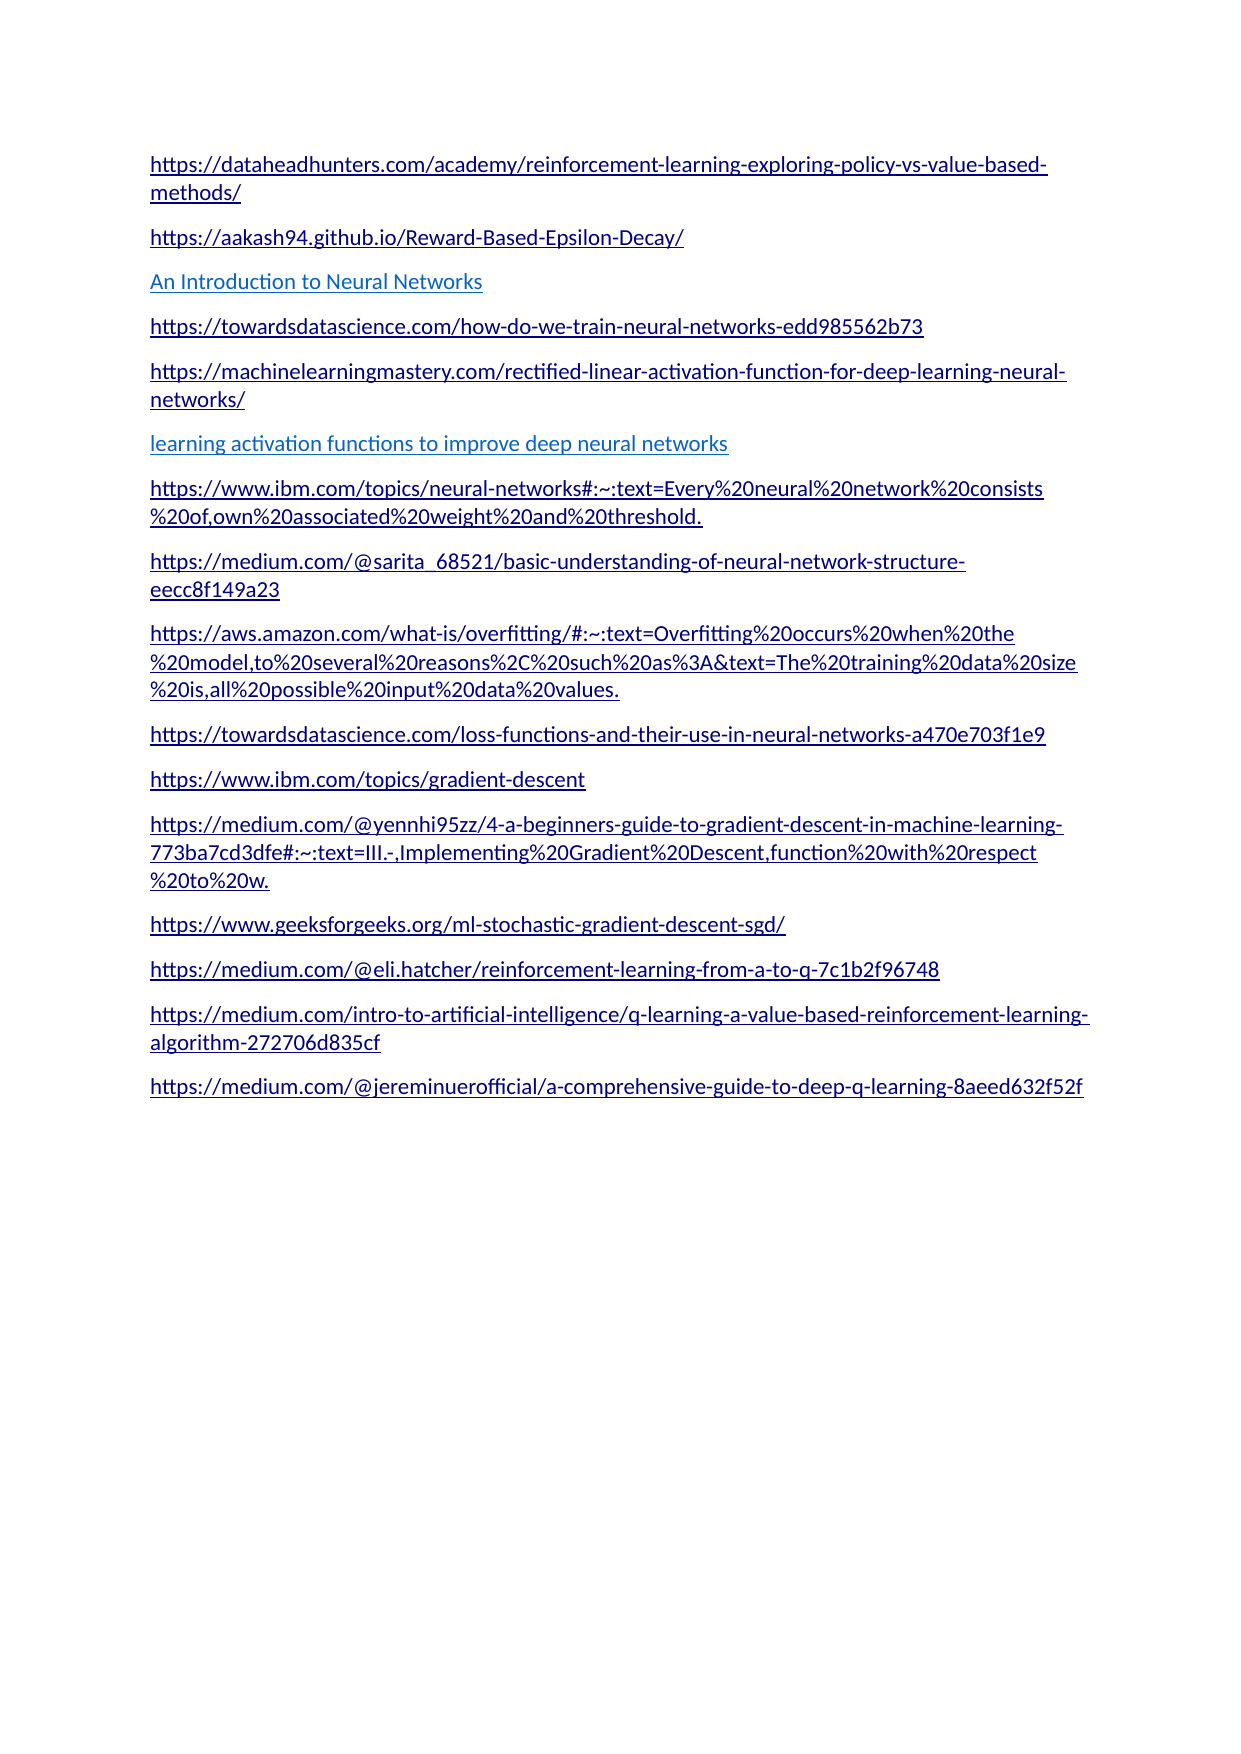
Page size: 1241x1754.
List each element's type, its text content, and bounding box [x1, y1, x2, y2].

text algorithm-272706d835cf [150, 1025, 1090, 1056]
text https://aakash94.github.io/Reward-Based-Epsilon-Decay/ [150, 223, 1090, 251]
text https://medium.com/intro-to-artificial-intelligence/q-learning-a-value-based-reinforcement-learning- [150, 1000, 1090, 1024]
text learning activation functions to improve deep neural networks [150, 429, 1090, 457]
text https://www.ibm.com/topics/neural-networks#:~:text=Every%20neural%20network%20consists%20of,own%20associated%20weight%20and%20threshold. [150, 474, 1090, 530]
text An Introduction to Neural Networks [150, 267, 1090, 295]
text https://towardsdatascience.com/loss-functions-and-their-use-in-neural-networks-a470e703f1e9 [150, 720, 1090, 748]
text https://www.geeksforgeeks.org/ml-stochastic-gradient-descent-sgd/ [150, 910, 1090, 938]
text https://medium.com/@jereminuerofficial/a-comprehensive-guide-to-deep-q-learning-8aeed632f52f [150, 1072, 1090, 1101]
text https://medium.com/@yennhi95zz/4-a-beginners-guide-to-gradient-descent-in-machine-learning-773ba7cd3dfe#:~:text=III.-,Implementing%20Gradient%20Descent,function%20with%20respect%20to%20w. [150, 810, 1090, 894]
text https://towardsdatascience.com/how-do-we-train-neural-networks-edd985562b73 [150, 312, 1090, 340]
text https://dataheadhunters.com/academy/reinforcement-learning-exploring-policy-vs-value-based-methods/ [150, 150, 1090, 206]
text https://machinelearningmastery.com/rectified-linear-activation-function-for-deep-learning-neural-networks/ [150, 357, 1090, 413]
text https://www.ibm.com/topics/gradient-descent [150, 765, 1090, 793]
text https://medium.com/@eli.hatcher/reinforcement-learning-from-a-to-q-7c1b2f96748 [150, 955, 1090, 983]
text https://aws.amazon.com/what-is/overfitting/#:~:text=Overfitting%20occurs%20when%20the%20model,to%20several%20reasons%2C%20such%20as%3A&text=The%20training%20data%20size%20is,all%20possible%20input%20data%20values. [150, 619, 1090, 704]
text https://medium.com/@sarita_68521/basic-understanding-of-neural-network-structure-eecc8f149a23 [150, 547, 1090, 603]
